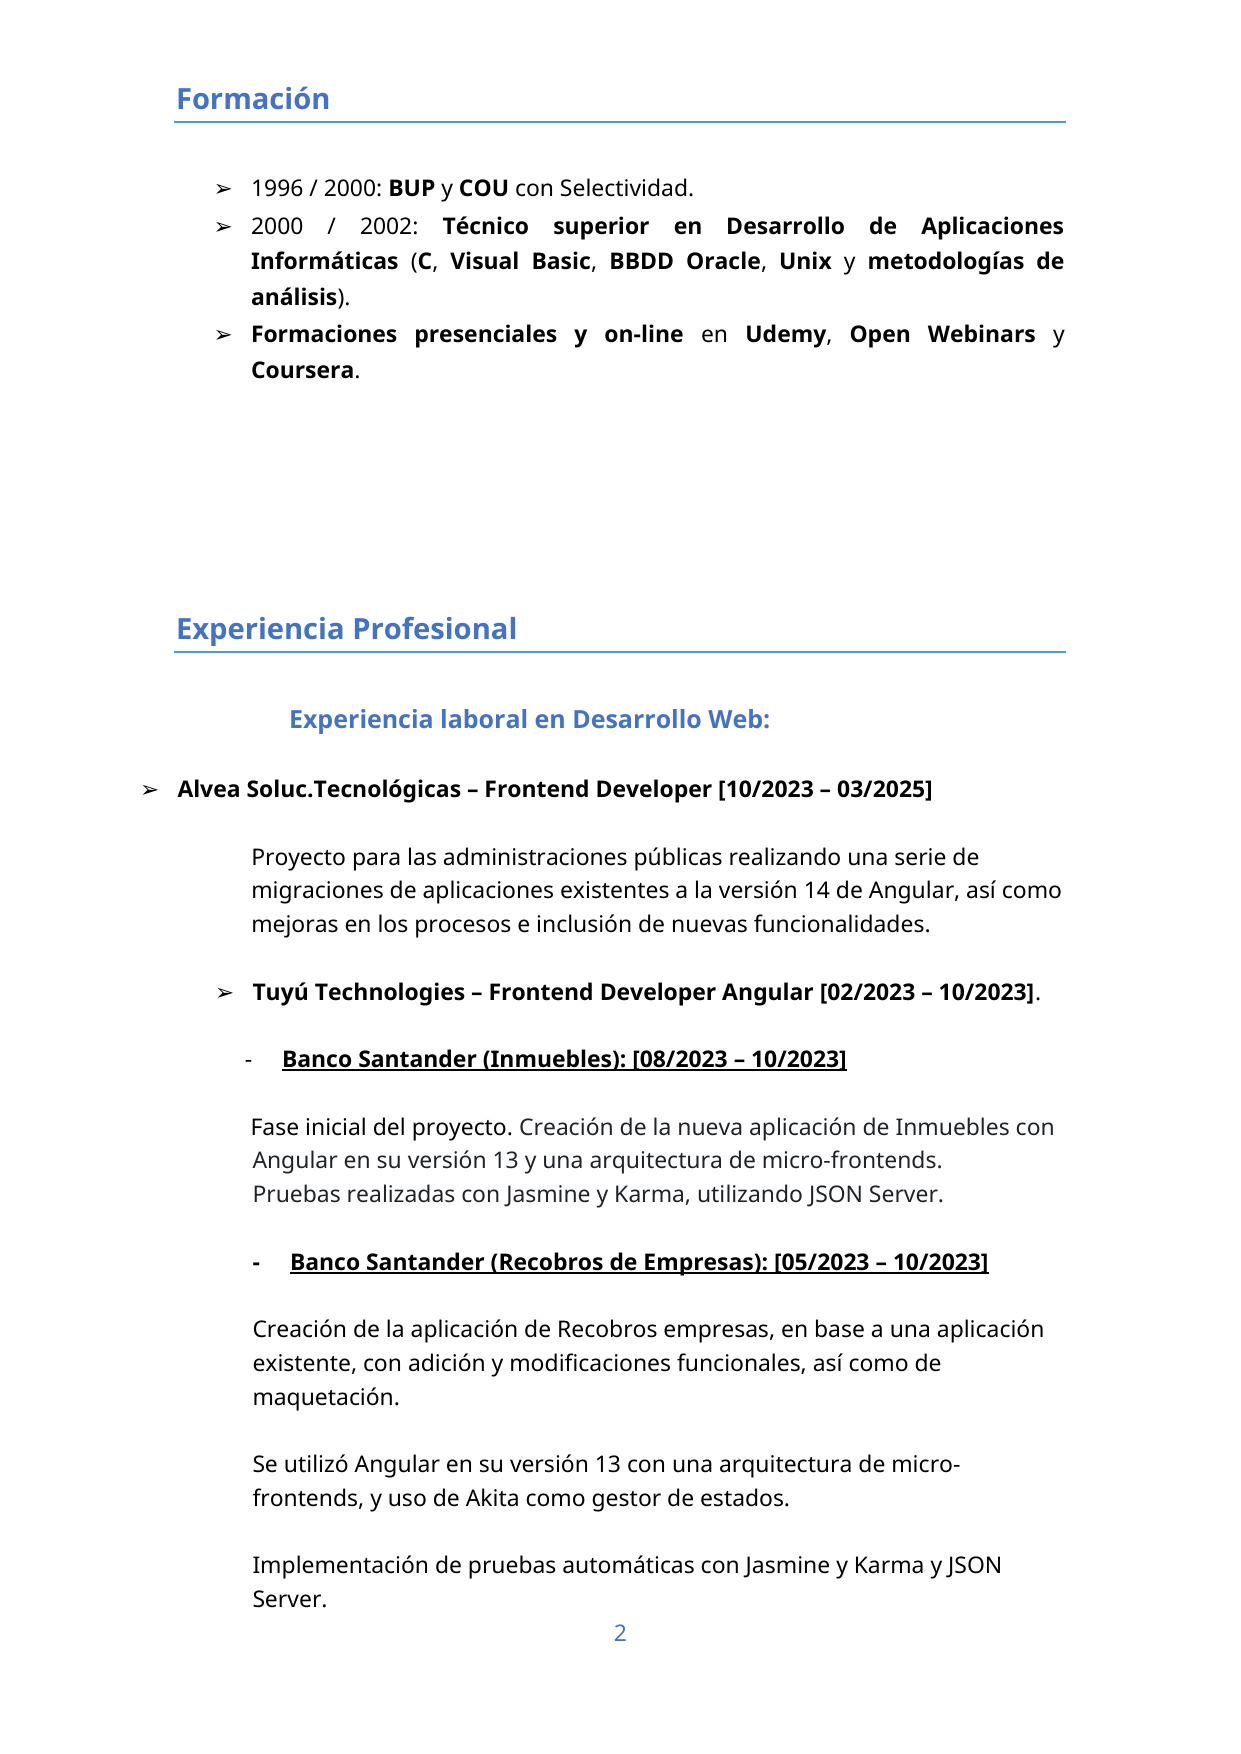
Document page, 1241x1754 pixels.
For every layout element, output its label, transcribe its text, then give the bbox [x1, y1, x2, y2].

list - Banco Santander (Inmuebles): [08/2023 – 10/2023] [215, 1043, 1067, 1074]
list Fase inicial del proyecto. Creación de la nueva aplicación de Inmuebles con Angular en su versión 13 y una arquitectura de micro-frontends. Pruebas realizadas con Jasmine y Karma, utilizando JSON Server. [215, 1111, 1067, 1209]
text mejoras en los procesos e inclusión de nuevas funcionalidades. [177, 908, 1063, 939]
list 2000 / 2002: Técnico superior en Desarrollo de Aplicaciones Informáticas (C, Visual Basic, BBDD Oracle, Unix y metodologías de análisis). [213, 210, 1064, 312]
text Se utilizó Angular en su versión 13 con una arquitectura de micro-frontends, y uso de Akita como gestor de estados. [252, 1448, 1067, 1513]
text Implementación de pruebas automáticas con Jasmine y Karma y JSON Server. [252, 1549, 1067, 1614]
subtitle Formación [176, 78, 1067, 118]
text Proyecto para las administraciones públicas realizando una serie de [177, 841, 1063, 872]
list Tuyú Technologies – Frontend Developer Angular [02/2023 – 10/2023]. [215, 976, 1067, 1007]
list Formaciones presenciales y on-line en Udemy, Open Webinars y Coursera. [213, 318, 1064, 385]
list 1996 / 2000: BUP y COU con Selectividad. [213, 172, 1064, 203]
text Creación de la aplicación de Recobros empresas, en base a una aplicación existente, con adición y modificaciones funcionales, así como de maquetación. [252, 1313, 1067, 1412]
subtitle Experiencia laboral en Desarrollo Web: [177, 702, 1067, 736]
text migraciones de aplicaciones existentes a la versión 14 de Angular, así como [177, 874, 1063, 906]
list Alvea Soluc.Tecnológicas – Frontend Developer [10/2023 – 03/2025] [140, 773, 1067, 804]
list Banco Santander (Recobros de Empresas): [05/2023 – 10/2023] [252, 1246, 1067, 1277]
subtitle Experiencia Profesional [176, 608, 1067, 648]
